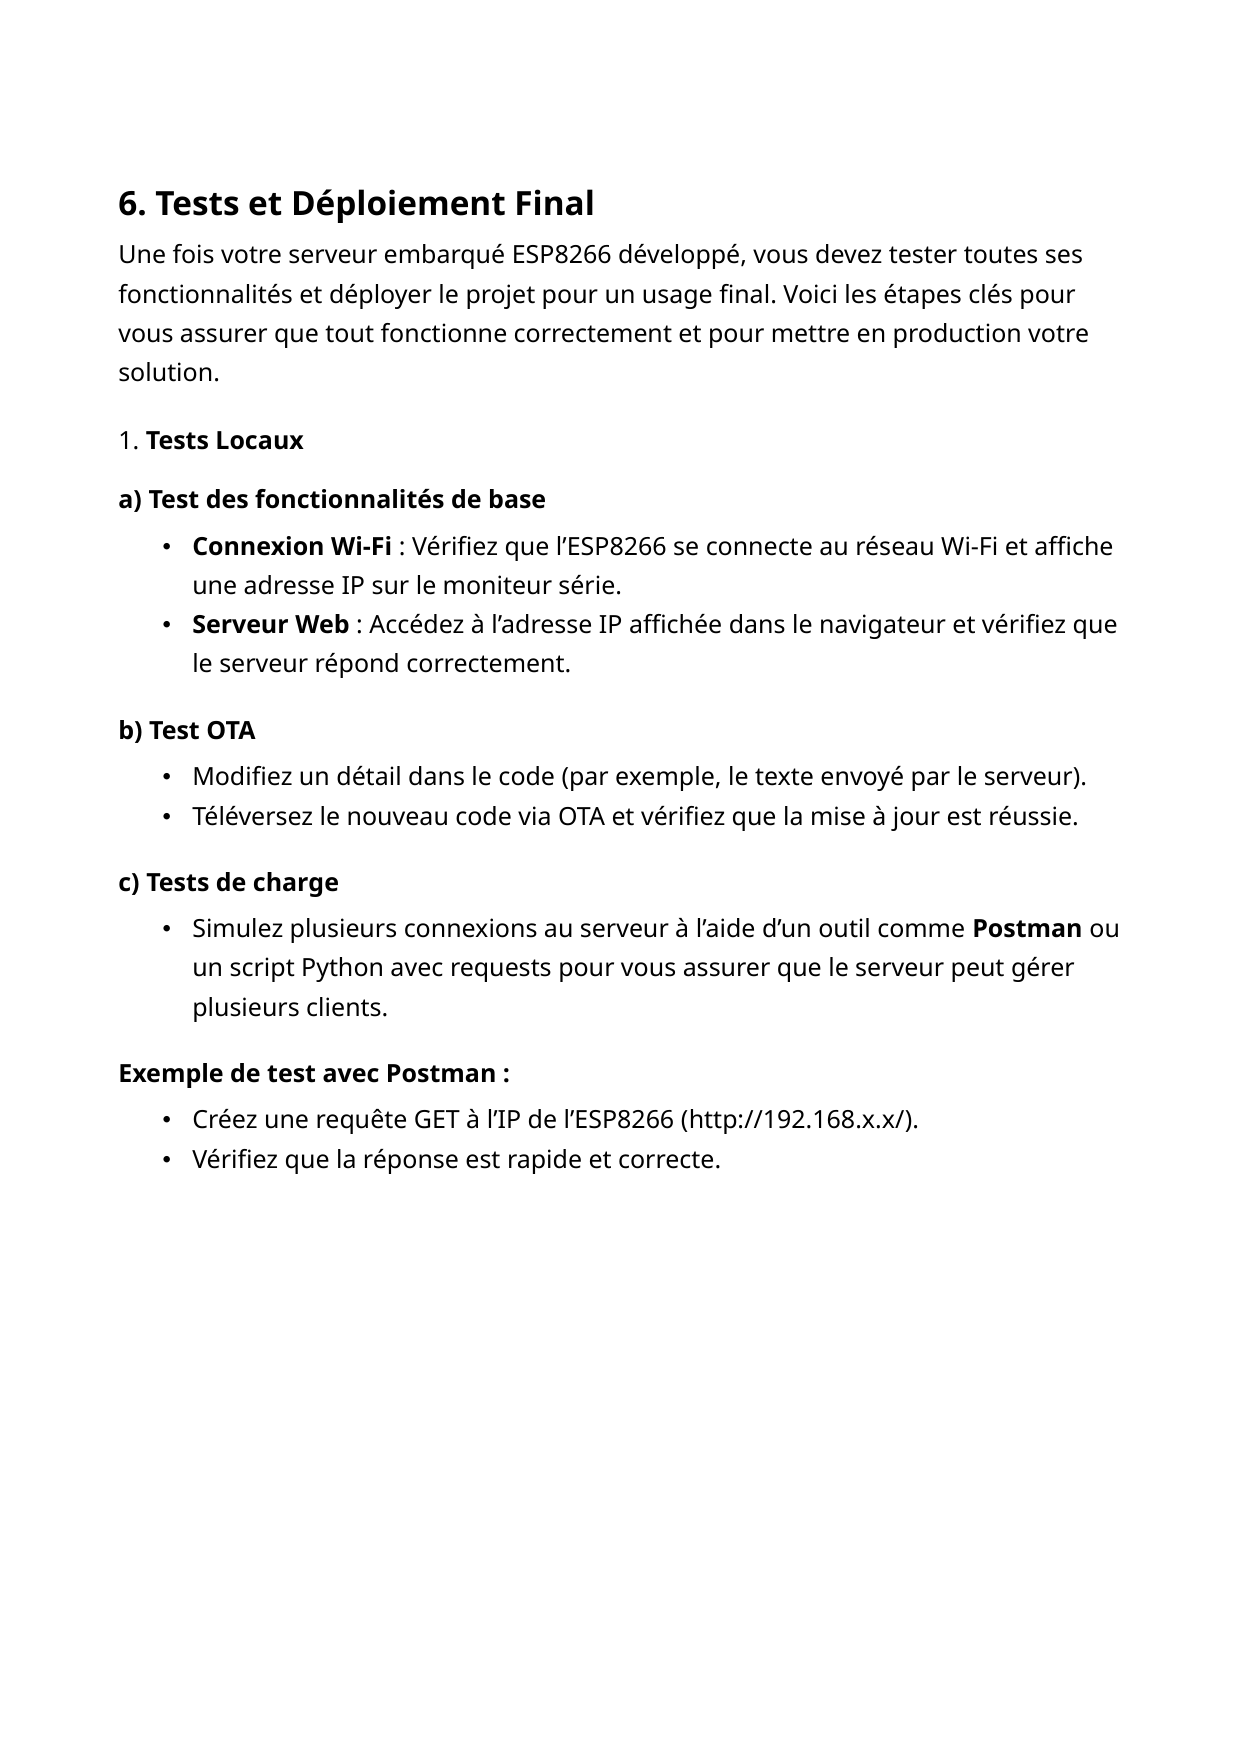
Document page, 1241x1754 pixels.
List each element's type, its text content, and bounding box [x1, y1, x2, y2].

subtitle Exemple de test avec Postman : [118, 1056, 1122, 1089]
list Modifiez un détail dans le code (par exemple, le texte envoyé par le serveur). [162, 759, 1122, 793]
list Vérifiez que la réponse est rapide et correcte. [162, 1141, 1122, 1175]
list Serveur Web : Accédez à l’adresse IP affichée dans le navigateur et vérifiez que le serveur répond correctement. [162, 607, 1122, 680]
subtitle 1. Tests Locaux [118, 423, 1122, 457]
list Créez une requête GET à l’IP de l’ESP8266 (http://192.168.x.x/). [162, 1102, 1122, 1136]
list Téléversez le nouveau code via OTA et vérifiez que la mise à jour est réussie. [162, 798, 1122, 832]
subtitle 6. Tests et Déploiement Final [118, 179, 1122, 225]
subtitle a) Test des fonctionnalités de base [118, 482, 1122, 516]
list Simulez plusieurs connexions au serveur à l’aide d’un outil comme Postman ou un script Python avec requests pour vous assurer que le serveur peut gérer plusieurs clients. [162, 911, 1122, 1023]
subtitle b) Test OTA [118, 712, 1122, 746]
subtitle c) Tests de charge [118, 864, 1122, 898]
text Une fois votre serveur embarqué ESP8266 développé, vous devez tester toutes ses fonctionnalités et déployer le projet pour un usage final. Voici les étapes clés pour vous assurer que tout fonctionne correctement et pour mettre en production votre solution. [118, 237, 1122, 389]
list Connexion Wi-Fi : Vérifiez que l’ESP8266 se connecte au réseau Wi-Fi et affiche une adresse IP sur le moniteur série. [162, 529, 1122, 602]
